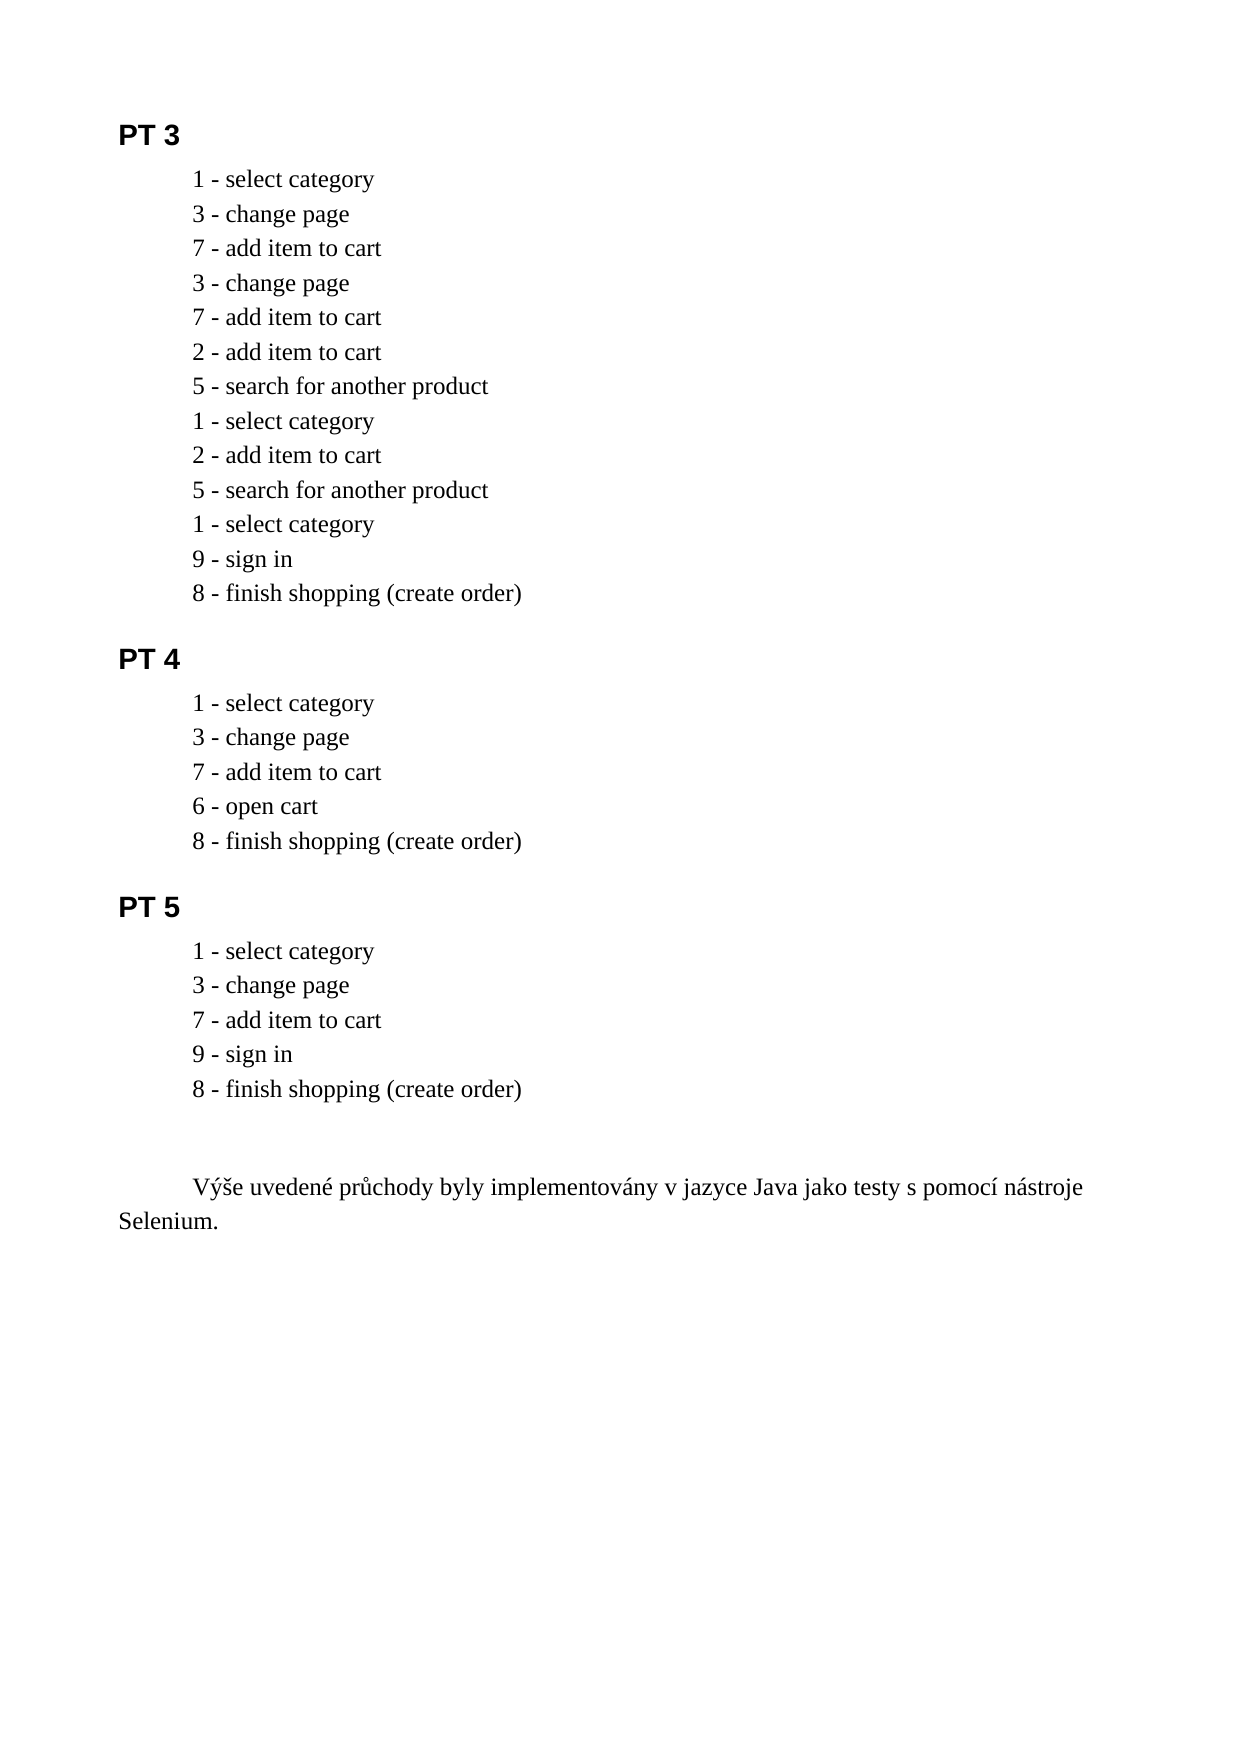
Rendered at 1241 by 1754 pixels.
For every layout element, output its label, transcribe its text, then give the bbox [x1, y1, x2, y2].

subtitle PT 5 [118, 889, 1122, 923]
subtitle PT 4 [118, 642, 1122, 676]
text 1 - select category 3 - change page 7 - add item to cart 6 - open cart 8 - finish shopping (create order) [118, 688, 1122, 855]
subtitle PT 3 [118, 118, 1122, 152]
text 1 - select category 3 - change page 7 - add item to cart 9 - sign in 8 - finish shopping (create order) [118, 936, 1122, 1102]
text 1 - select category 3 - change page 7 - add item to cart 3 - change page 7 - add item to cart 2 - add item to cart 5 - search for another product 1 - select category 2 - add item to cart 5 - search for another product 1 - select category 9 - sign in 8 - finish shopping (create order) [118, 164, 1122, 607]
text Výše uvedené průchody byly implementovány v jazyce Java jako testy s pomocí nástroje Selenium. [118, 1172, 1122, 1235]
